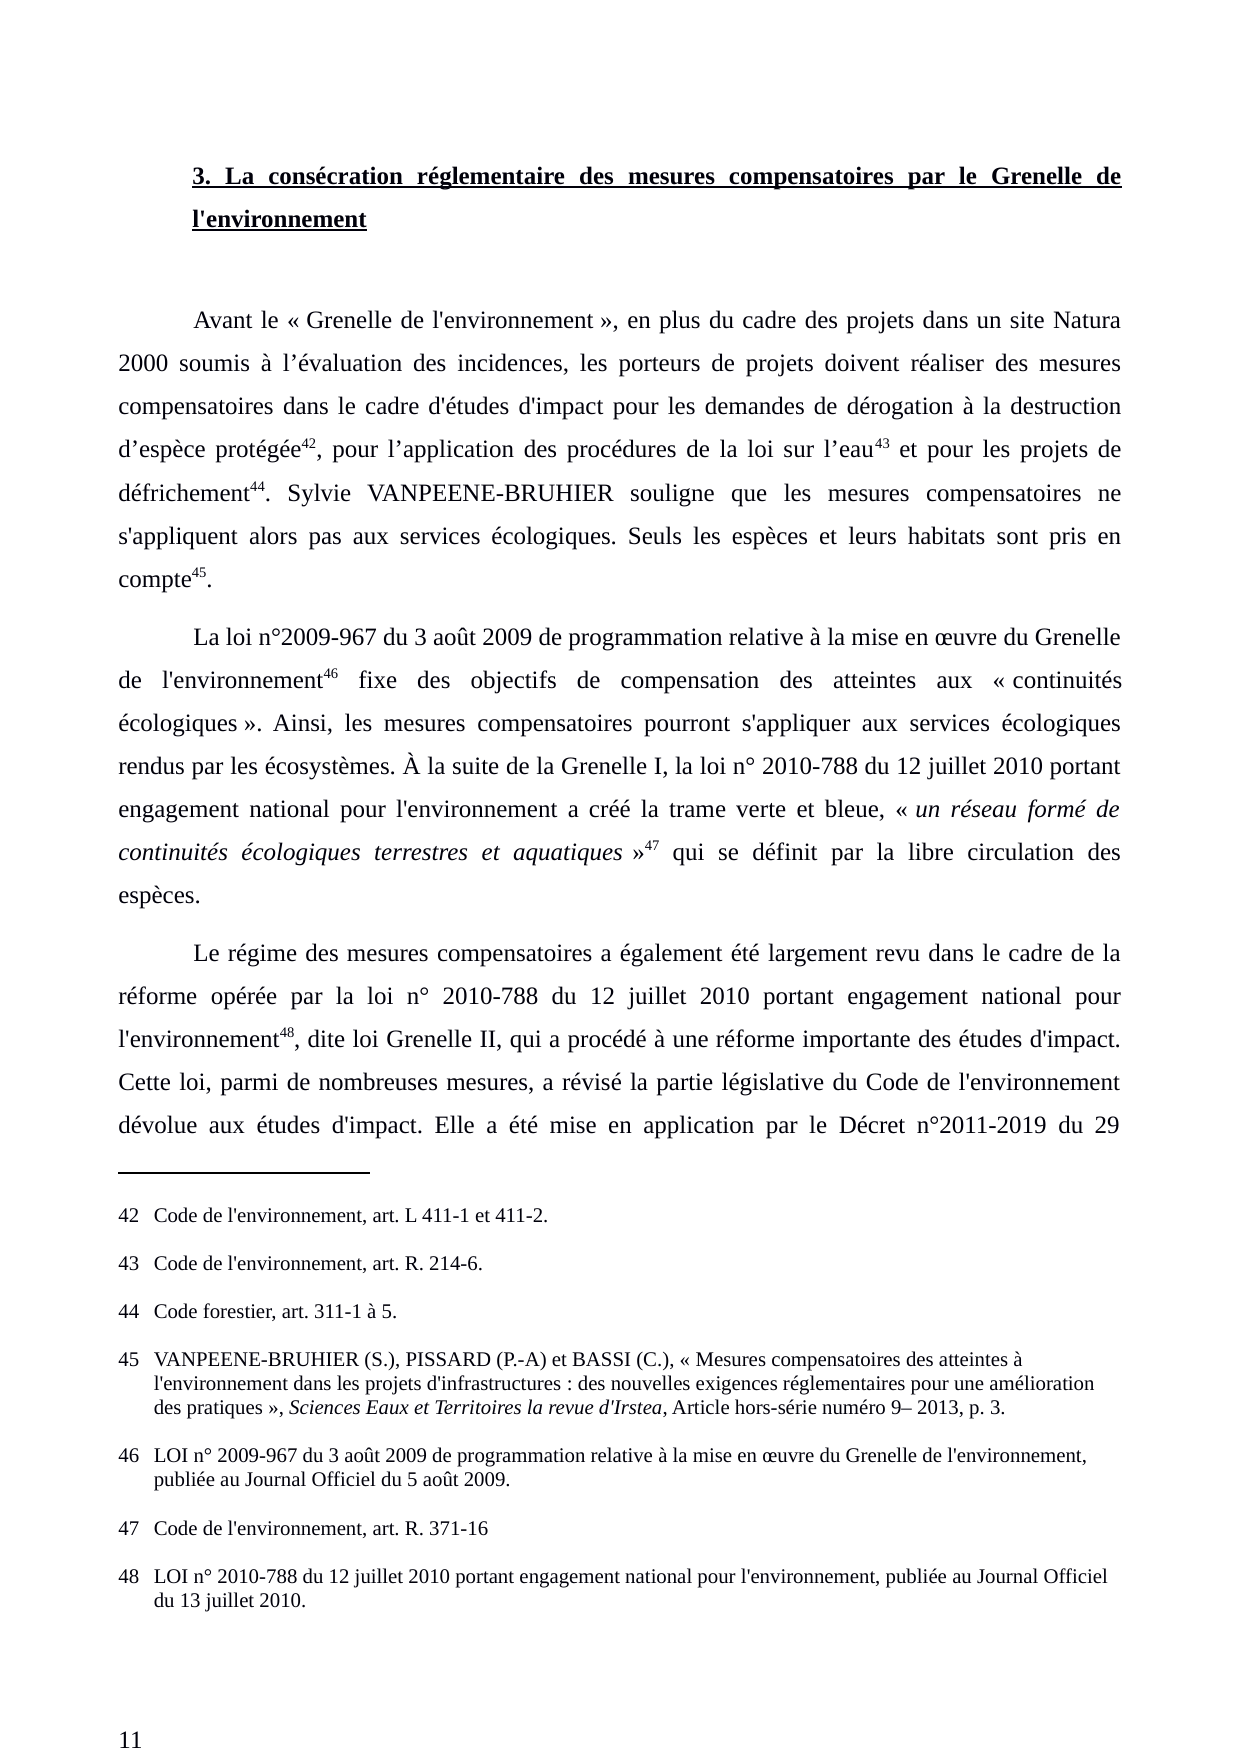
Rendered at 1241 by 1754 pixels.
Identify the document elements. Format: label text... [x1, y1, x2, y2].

text Code de l'environnement, art. R. 214-6. [118, 1251, 1122, 1275]
text VANPEENE-BRUHIER (S.), PISSARD (P.-A) et BASSI (C.), « Mesures compensatoires des atteintes à l'environnement dans les projets d'infrastructures : des nouvelles exigences réglementaires pour une amélioration des pratiques », Sciences Eaux et Territoires la revue d'Irstea, Article hors-série numéro 9– 2013, p. 3. [118, 1347, 1122, 1419]
text Code forestier, art. 311-1 à 5. [118, 1299, 1122, 1323]
text Code de l'environnement, art. R. 371-16 [118, 1516, 1122, 1539]
text Code de l'environnement, art. L 411-1 et 411-2. [118, 1203, 1122, 1227]
text LOI n° 2010-788 du 12 juillet 2010 portant engagement national pour l'environnement, publiée au Journal Officiel du 13 juillet 2010. [118, 1564, 1122, 1612]
text 3. La consécration réglementaire des mesures compensatoires par le Grenelle de [192, 161, 1122, 186]
text Le régime des mesures compensatoires a également été largement revu dans le cadre de la réforme opérée par la loi n° 2010-788 du 12 juillet 2010 portant engagement national pour l'environnement, dite loi Grenelle II, qui a procédé à une réforme importante des études d'impact. Cette loi, parmi de nombreuses mesures, a révisé la partie législative du Code de l'environnement dévolue aux études d'impact. Elle a été mise en application par le Décret n°2011-2019 du 29 [118, 938, 1122, 1139]
text l'environnement [192, 188, 1122, 233]
text Avant le « Grenelle de l'environnement », en plus du cadre des projets dans un site Natura 2000 soumis à l’évaluation des incidences, les porteurs de projets doivent réaliser des mesures compensatoires dans le cadre d'études d'impact pour les demandes de dérogation à la destruction d’espèce protégée, pour l’application des procédures de la loi sur l’eau et pour les projets de défrichement. Sylvie VANPEENE-BRUHIER souligne que les mesures compensatoires ne s'appliquent alors pas aux services écologiques. Seuls les espèces et leurs habitats sont pris en compte. [118, 305, 1122, 593]
text LOI n° 2009-967 du 3 août 2009 de programmation relative à la mise en œuvre du Grenelle de l'environnement, publiée au Journal Officiel du 5 août 2009. [118, 1443, 1122, 1491]
text La loi n°2009-967 du 3 août 2009 de programmation relative à la mise en œuvre du Grenelle de l'environnement fixe des objectifs de compensation des atteintes aux « continuités écologiques ». Ainsi, les mesures compensatoires pourront s'appliquer aux services écologiques rendus par les écosystèmes. À la suite de la Grenelle I, la loi n° 2010-788 du 12 juillet 2010 portant engagement national pour l'environnement a créé la trame verte et bleue, « un réseau formé de continuités écologiques terrestres et aquatiques » qui se définit par la libre circulation des espèces. [118, 622, 1122, 909]
